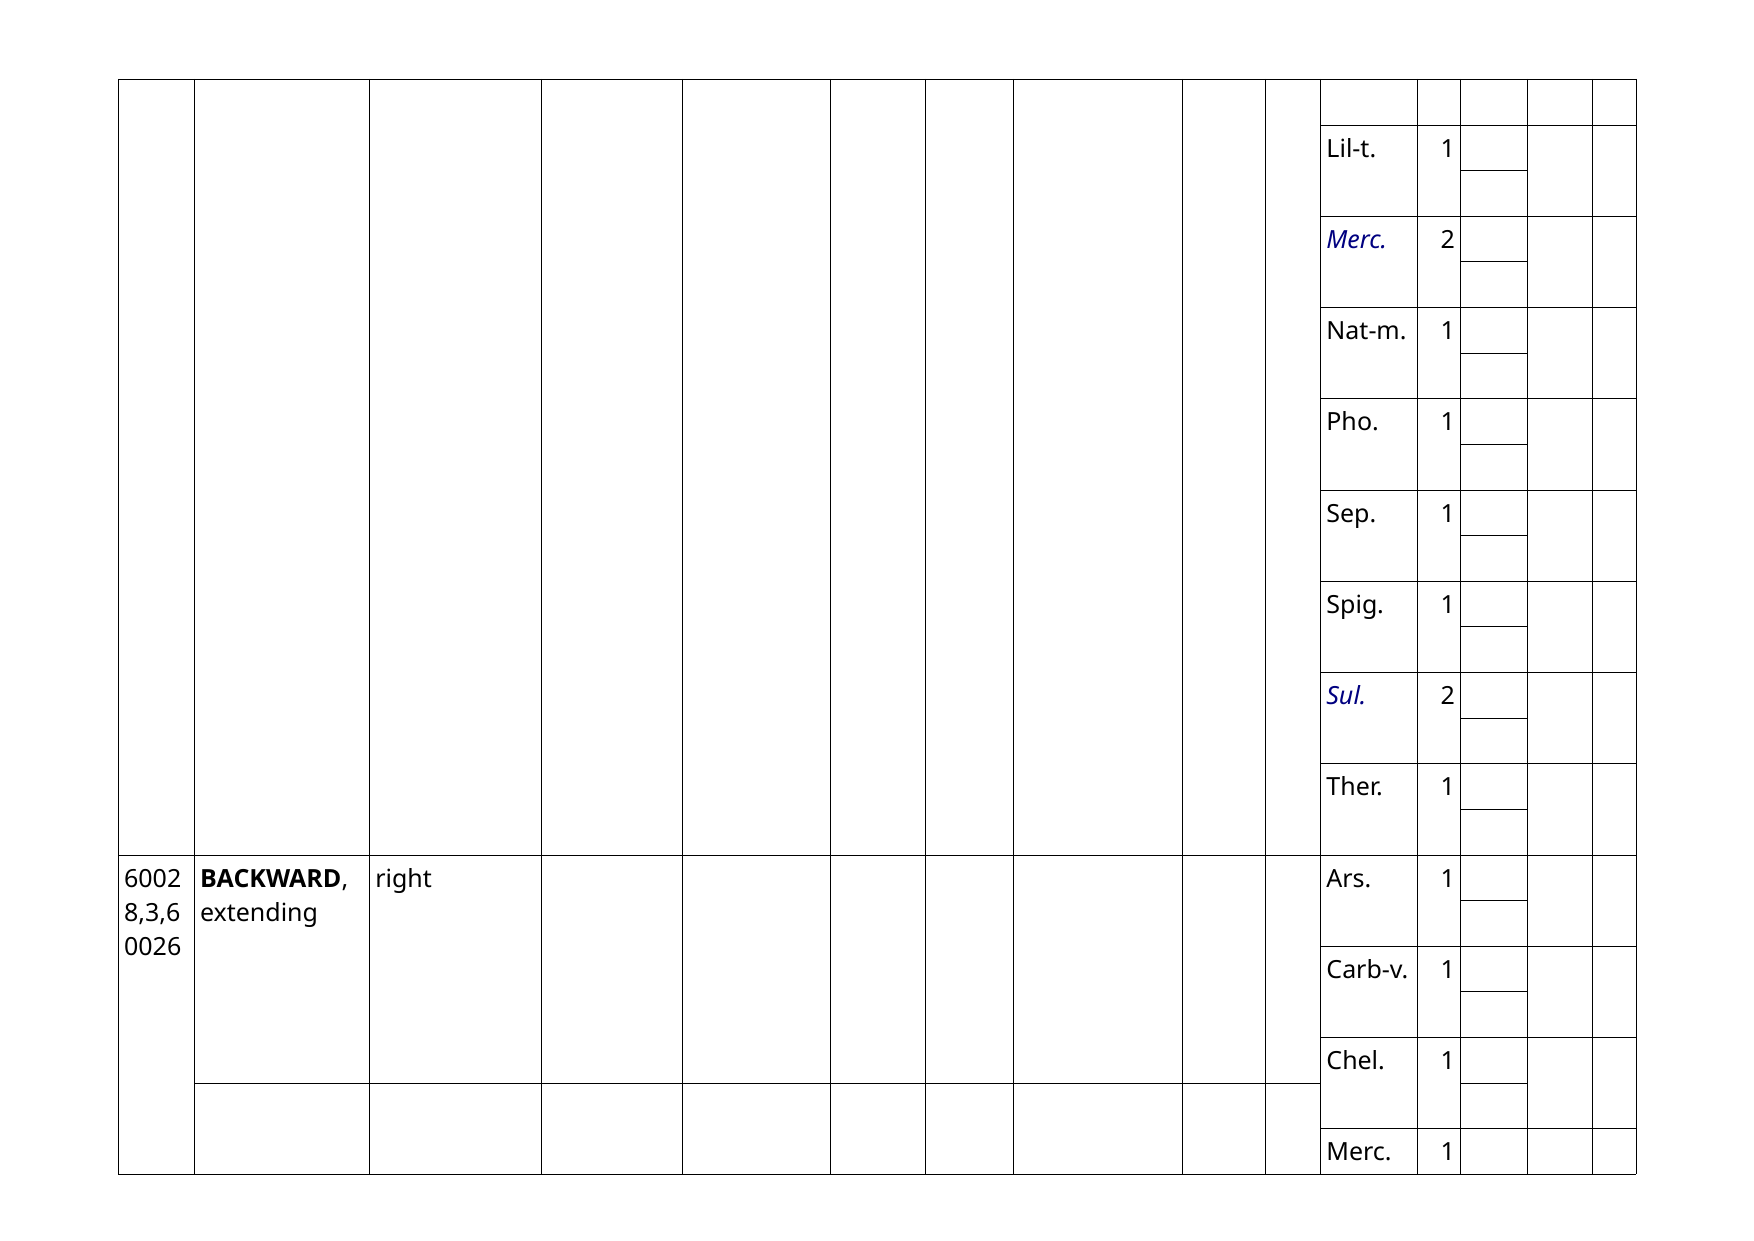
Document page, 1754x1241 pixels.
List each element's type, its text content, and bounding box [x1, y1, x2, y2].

table_cell [1461, 856, 1527, 900]
table_cell [1528, 947, 1592, 1037]
table_cell [926, 1084, 1013, 1174]
table_cell [542, 1084, 682, 1174]
table_cell 1 [1418, 1038, 1460, 1128]
table_cell [1528, 1129, 1592, 1174]
table_cell [195, 80, 369, 854]
table_cell Nat-m. [1321, 308, 1417, 398]
table_cell Chel. [1321, 1038, 1417, 1128]
table_cell [831, 80, 925, 854]
table_cell 2 [1418, 673, 1460, 763]
table_cell [831, 1084, 925, 1174]
table_cell [542, 80, 682, 854]
table_cell [1593, 856, 1636, 946]
table_cell [1461, 491, 1527, 535]
table_cell [1014, 80, 1182, 854]
table_cell [1593, 217, 1636, 307]
table_cell Sep. [1321, 491, 1417, 581]
table_cell [119, 80, 194, 854]
table_cell [1461, 901, 1527, 946]
table_cell [1461, 80, 1527, 124]
table_cell [1528, 80, 1592, 124]
table_cell [1528, 673, 1592, 763]
table_cell Spig. [1321, 582, 1417, 672]
table_cell 1 [1418, 947, 1460, 1037]
table_cell [1593, 399, 1636, 489]
table_cell 1 [1418, 491, 1460, 581]
table_cell 1 [1418, 1129, 1460, 1174]
table_cell [370, 1084, 541, 1174]
table_cell right [370, 856, 541, 1083]
table_cell Ars. [1321, 856, 1417, 946]
table_cell [1321, 80, 1417, 124]
table_cell [1461, 627, 1527, 672]
table_cell [1266, 80, 1320, 854]
table_cell [831, 856, 925, 1083]
table_cell 60028,3,60026 [119, 856, 194, 1174]
table_cell [195, 1084, 369, 1174]
table_cell [1183, 80, 1265, 854]
table_cell backward, extending [195, 856, 369, 1083]
table_cell [1461, 719, 1527, 763]
table_cell [1528, 399, 1592, 489]
table_cell [1528, 764, 1592, 854]
table_cell [1461, 354, 1527, 398]
table_cell [1528, 856, 1592, 946]
table_cell [1461, 445, 1527, 489]
table_cell Ther. [1321, 764, 1417, 854]
table_cell [1461, 262, 1527, 307]
table_cell [1461, 399, 1527, 444]
table_cell [1014, 1084, 1182, 1174]
table_cell [1593, 947, 1636, 1037]
table_cell [1593, 308, 1636, 398]
table_cell Pho. [1321, 399, 1417, 489]
table_cell [1266, 1084, 1320, 1174]
table_cell [926, 856, 1013, 1083]
table_cell Merc. [1321, 217, 1417, 307]
table_cell 1 [1418, 764, 1460, 854]
table_cell [1461, 1129, 1527, 1174]
table_cell [683, 80, 830, 854]
table_cell [1014, 856, 1182, 1083]
table_cell [1593, 582, 1636, 672]
table_cell [1528, 491, 1592, 581]
table_cell 1 [1418, 582, 1460, 672]
table_cell [1183, 1084, 1265, 1174]
table_cell Lil-t. [1321, 126, 1417, 216]
table_cell [1266, 856, 1320, 1083]
table_cell [1528, 308, 1592, 398]
table_cell [1183, 856, 1265, 1083]
table_cell [1593, 1129, 1636, 1174]
table_cell [1461, 126, 1527, 170]
table_cell [1593, 1038, 1636, 1128]
table_cell [1461, 1084, 1527, 1128]
table_cell 1 [1418, 856, 1460, 946]
table_cell [1461, 810, 1527, 854]
table_cell [1593, 673, 1636, 763]
table_cell 2 [1418, 217, 1460, 307]
table_cell [1528, 126, 1592, 216]
table_cell [1461, 992, 1527, 1037]
table_cell [1461, 673, 1527, 718]
table_cell [1461, 308, 1527, 353]
table_cell Sul. [1321, 673, 1417, 763]
table_cell Carb-v. [1321, 947, 1417, 1037]
table_cell [1528, 1038, 1592, 1128]
table_cell [1461, 217, 1527, 261]
table_cell [1528, 217, 1592, 307]
table_cell [1461, 536, 1527, 581]
table_cell 1 [1418, 399, 1460, 489]
table_cell [1593, 80, 1636, 124]
table_cell [1593, 126, 1636, 216]
table_cell [1461, 947, 1527, 991]
table_cell [926, 80, 1013, 854]
table_cell 1 [1418, 126, 1460, 216]
table_cell [1461, 1038, 1527, 1083]
table_cell [1461, 582, 1527, 626]
table_cell [1593, 764, 1636, 854]
table_cell [370, 80, 541, 854]
table_cell [1593, 491, 1636, 581]
table_cell [683, 856, 830, 1083]
table_cell [542, 856, 682, 1083]
table_cell [1418, 80, 1460, 124]
table_cell [1461, 764, 1527, 809]
table_cell Merc. [1321, 1129, 1417, 1174]
table_cell [1528, 582, 1592, 672]
table_cell [1461, 171, 1527, 216]
table_cell 1 [1418, 308, 1460, 398]
table_cell [683, 1084, 830, 1174]
